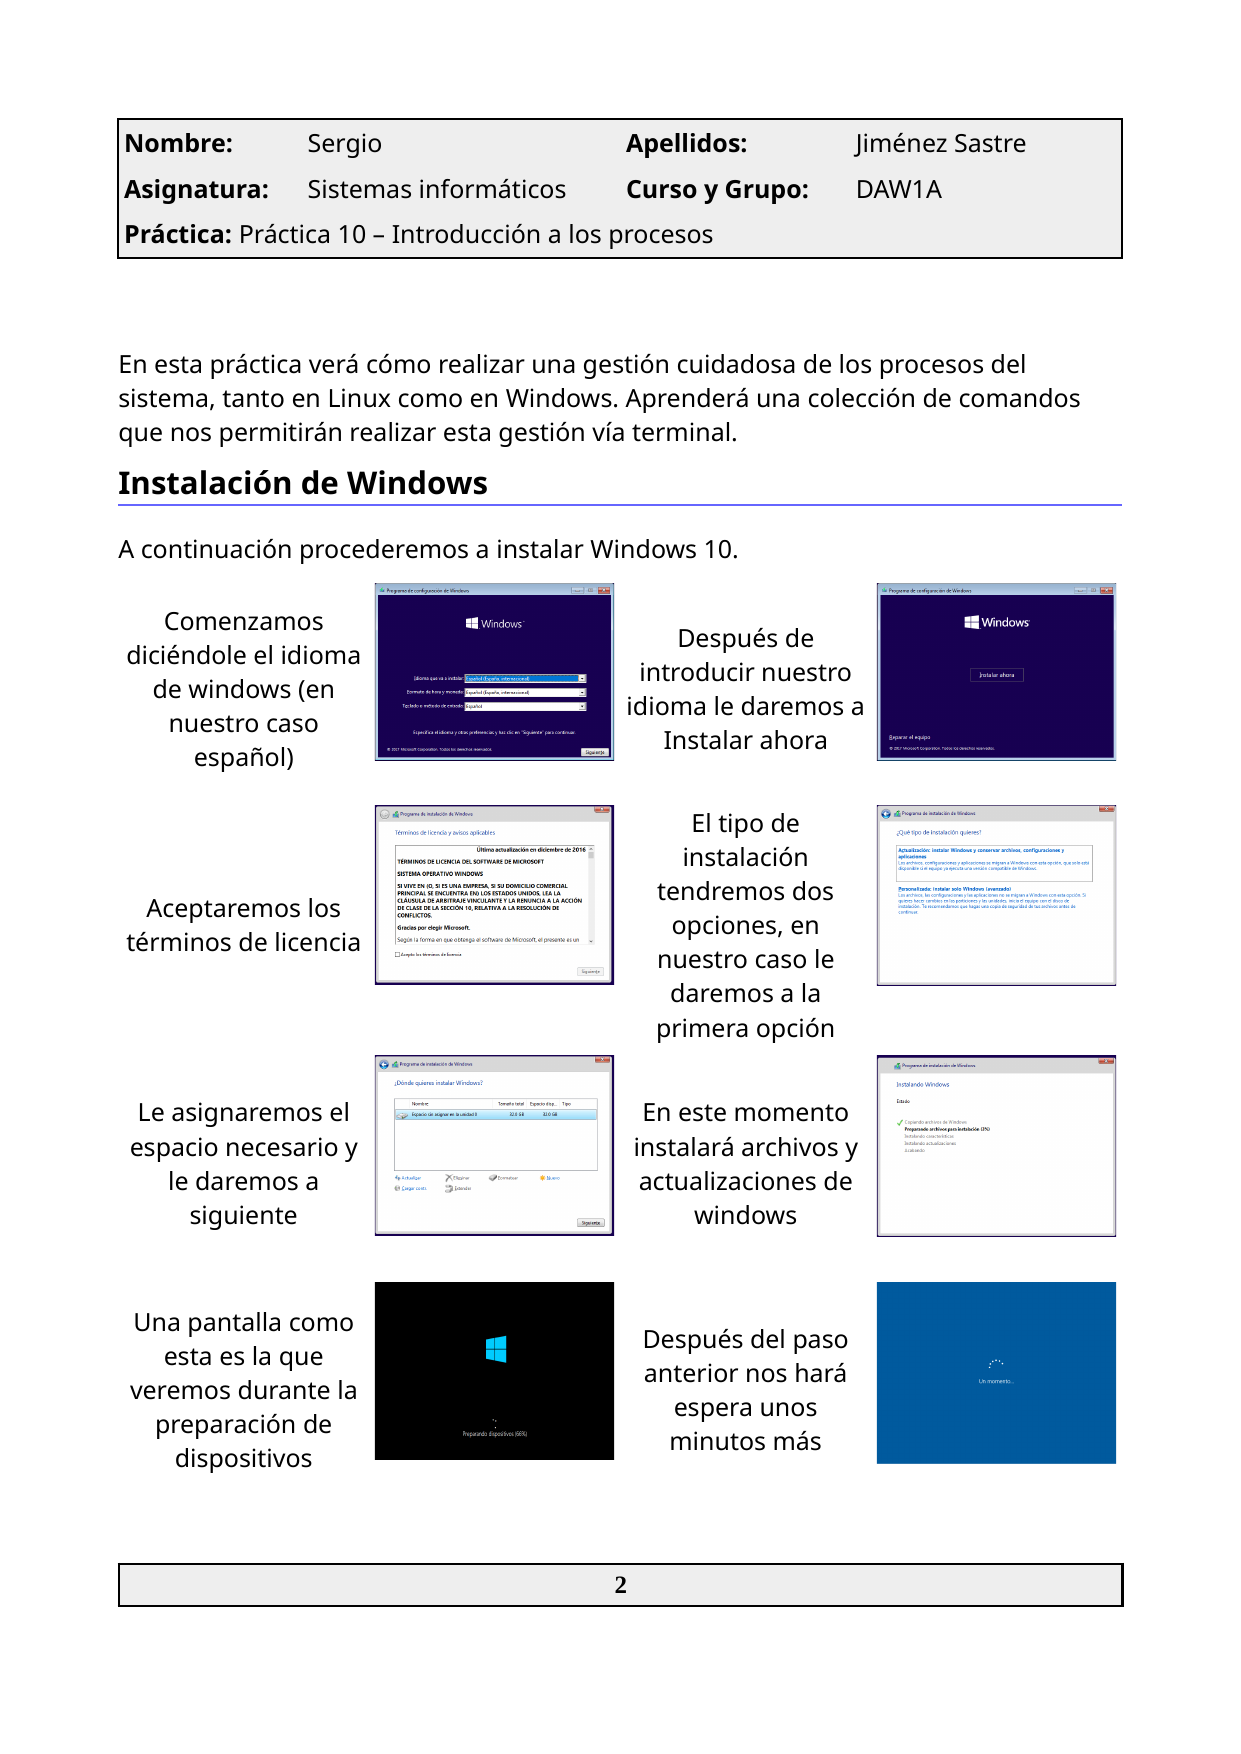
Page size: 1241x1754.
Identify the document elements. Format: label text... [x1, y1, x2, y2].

text Instalación de Windows [118, 461, 1122, 503]
table_cell [369, 1277, 620, 1459]
table_cell Aceptaremos los términos de licencia [118, 800, 369, 1050]
table_header [118, 506, 1122, 531]
picture [374, 583, 615, 761]
table_cell [871, 1050, 1122, 1277]
picture [374, 805, 615, 985]
table_cell [871, 1464, 1122, 1503]
picture [374, 1282, 615, 1460]
table_cell [871, 1277, 1122, 1463]
picture [876, 583, 1117, 761]
table_cell Después del paso anterior nos hará espera unos minutos más [620, 1277, 871, 1503]
table_header Después de introducir nuestro idioma le daremos a Instalar ahora [620, 577, 871, 800]
table_cell [369, 1460, 620, 1503]
table_cell El tipo de instalación tendremos dos opciones, en nuestro caso le daremos a la primera opción [620, 800, 871, 1050]
picture [374, 1055, 615, 1236]
table_header Comenzamos diciéndole el idioma de windows (en nuestro caso español) [118, 577, 369, 800]
table_cell Le asignaremos el espacio necesario y le daremos a siguiente [118, 1050, 369, 1277]
text A continuación procederemos a instalar Windows 10. [118, 531, 1122, 566]
picture [876, 1282, 1117, 1464]
table_cell [369, 1050, 620, 1277]
picture [876, 805, 1117, 986]
picture [876, 1055, 1117, 1237]
table_cell Una pantalla como esta es la que veremos durante la preparación de dispositivos [118, 1277, 369, 1503]
table_cell En este momento instalará archivos y actualizaciones de windows [620, 1050, 871, 1277]
table_cell [871, 800, 1122, 1050]
table_header [871, 577, 1122, 800]
table_cell [369, 800, 620, 1050]
text En esta práctica verá cómo realizar una gestión cuidadosa de los procesos del sistema, tanto en Linux como en Windows. Aprenderá una colección de comandos que nos permitirán realizar esta gestión vía terminal. [118, 347, 1122, 449]
table_header [369, 577, 620, 800]
